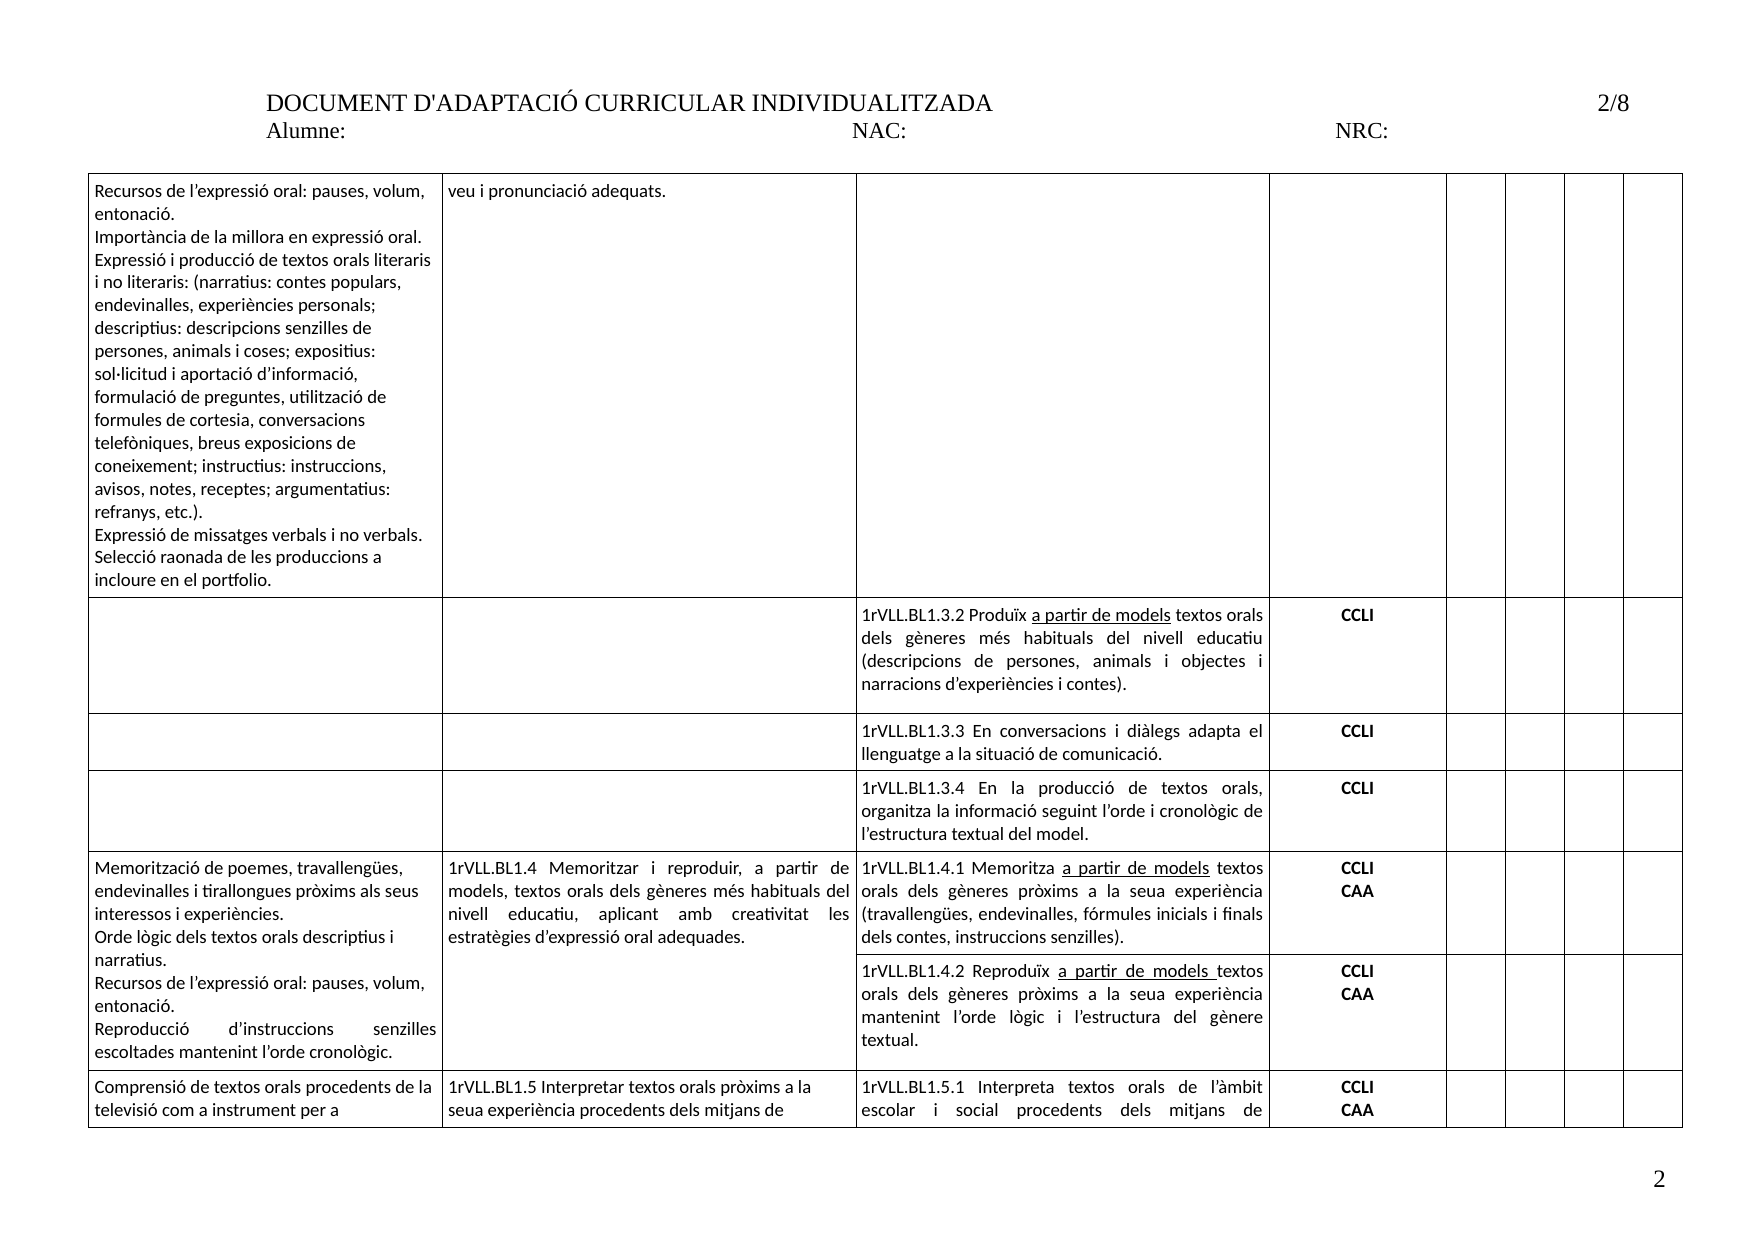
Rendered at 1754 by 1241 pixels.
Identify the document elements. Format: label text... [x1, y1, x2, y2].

table_cell 1rVLL.BL1.5 Interpretar textos orals pròxims a la seua experiència procedents dels mitjans de [443, 1071, 856, 1127]
table_cell [1506, 714, 1564, 770]
table_cell [1624, 771, 1682, 851]
table_cell [1506, 955, 1564, 1069]
table_cell [1565, 771, 1623, 851]
table_cell CCLI [1270, 771, 1446, 851]
table_cell [1447, 714, 1505, 770]
table_cell [1506, 852, 1564, 954]
table_cell [443, 714, 856, 770]
table_cell [1447, 955, 1505, 1069]
table_cell Memorització de poemes, travallengües, endevinalles i tirallongues pròxims als seus interessos i experiències. Orde lògic dels textos orals descriptius i narratius. Recursos de l’expressió oral: pauses, volum, entonació. Reproducció d’instruccions senzilles escoltades mantenint l’orde cronològic. [89, 852, 442, 1069]
table_cell [1506, 598, 1564, 713]
table_cell [1506, 174, 1564, 597]
table_cell [1565, 598, 1623, 713]
table_cell CCLI [1270, 714, 1446, 770]
table_cell [1447, 598, 1505, 713]
table_cell 1rVLL.BL1.5.1 Interpreta textos orals de l’àmbit escolar i social procedents dels mitjans de [857, 1071, 1269, 1127]
table_cell [1447, 771, 1505, 851]
table_cell [1565, 174, 1623, 597]
table_cell [443, 598, 856, 713]
table_cell [1624, 1071, 1682, 1127]
table_cell CCLI CAA [1270, 852, 1446, 954]
table_cell [1447, 852, 1505, 954]
table_cell 1rVLL.BL1.4.1 Memoritza a partir de models textos orals dels gèneres pròxims a la seua experiència (travallengües, endevinalles, fórmules inicials i finals dels contes, instruccions senzilles). [857, 852, 1269, 954]
table_cell 1rVLL.BL1.3.4 En la producció de textos orals, organitza la informació seguint l’orde i cronològic de l’estructura textual del model. [857, 771, 1269, 851]
table_cell 1rVLL.BL1.3.3 En conversacions i diàlegs adapta el llenguatge a la situació de comunicació. [857, 714, 1269, 770]
table_cell [1624, 955, 1682, 1069]
table_cell CCLI CAA [1270, 955, 1446, 1069]
table_cell [1624, 598, 1682, 713]
table_cell [1506, 1071, 1564, 1127]
table_cell [1624, 714, 1682, 770]
table_cell CCLI CAA [1270, 1071, 1446, 1127]
table_cell [1506, 771, 1564, 851]
table_cell [1565, 1071, 1623, 1127]
table_cell [1447, 174, 1505, 597]
table_cell [89, 771, 442, 851]
table_cell 1rVLL.BL1.3.2 Produïx a partir de models textos orals dels gèneres més habituals del nivell educatiu (descripcions de persones, animals i objectes i narracions d’experiències i contes). [857, 598, 1269, 713]
table_cell [1624, 174, 1682, 597]
table_cell [1270, 174, 1446, 597]
table_cell [1565, 955, 1623, 1069]
table_cell [1624, 852, 1682, 954]
table_cell 1rVLL.BL1.4.2 Reproduïx a partir de models textos orals dels gèneres pròxims a la seua experiència mantenint l’orde lògic i l’estructura del gènere textual. [857, 955, 1269, 1069]
table_cell [1565, 852, 1623, 954]
table_cell [1447, 1071, 1505, 1127]
table_cell Recursos de l’expressió oral: pauses, volum, entonació. Importància de la millora en expressió oral. Expressió i producció de textos orals literaris i no literaris: (narratius: contes populars, endevinalles, experiències personals; descriptius: descripcions senzilles de persones, animals i coses; expositius: sol·licitud i aportació d’informació, formulació de preguntes, utilització de formules de cortesia, conversacions telefòniques, breus exposicions de coneixement; instructius: instruccions, avisos, notes, receptes; argumentatius: refranys, etc.). Expressió de missatges verbals i no verbals. Selecció raonada de les produccions a incloure en el portfolio. [89, 174, 442, 597]
table_cell [89, 598, 442, 713]
table_cell veu i pronunciació adequats. [443, 174, 856, 597]
table_cell [89, 714, 442, 770]
table_cell [443, 771, 856, 851]
table_cell CCLI [1270, 598, 1446, 713]
table_cell 1rVLL.BL1.4 Memoritzar i reproduir, a partir de models, textos orals dels gèneres més habituals del nivell educatiu, aplicant amb creativitat les estratègies d’expressió oral adequades. [443, 852, 856, 1069]
table_cell Comprensió de textos orals procedents de la televisió com a instrument per a [89, 1071, 442, 1127]
table_cell [1565, 714, 1623, 770]
table_cell [857, 174, 1269, 597]
